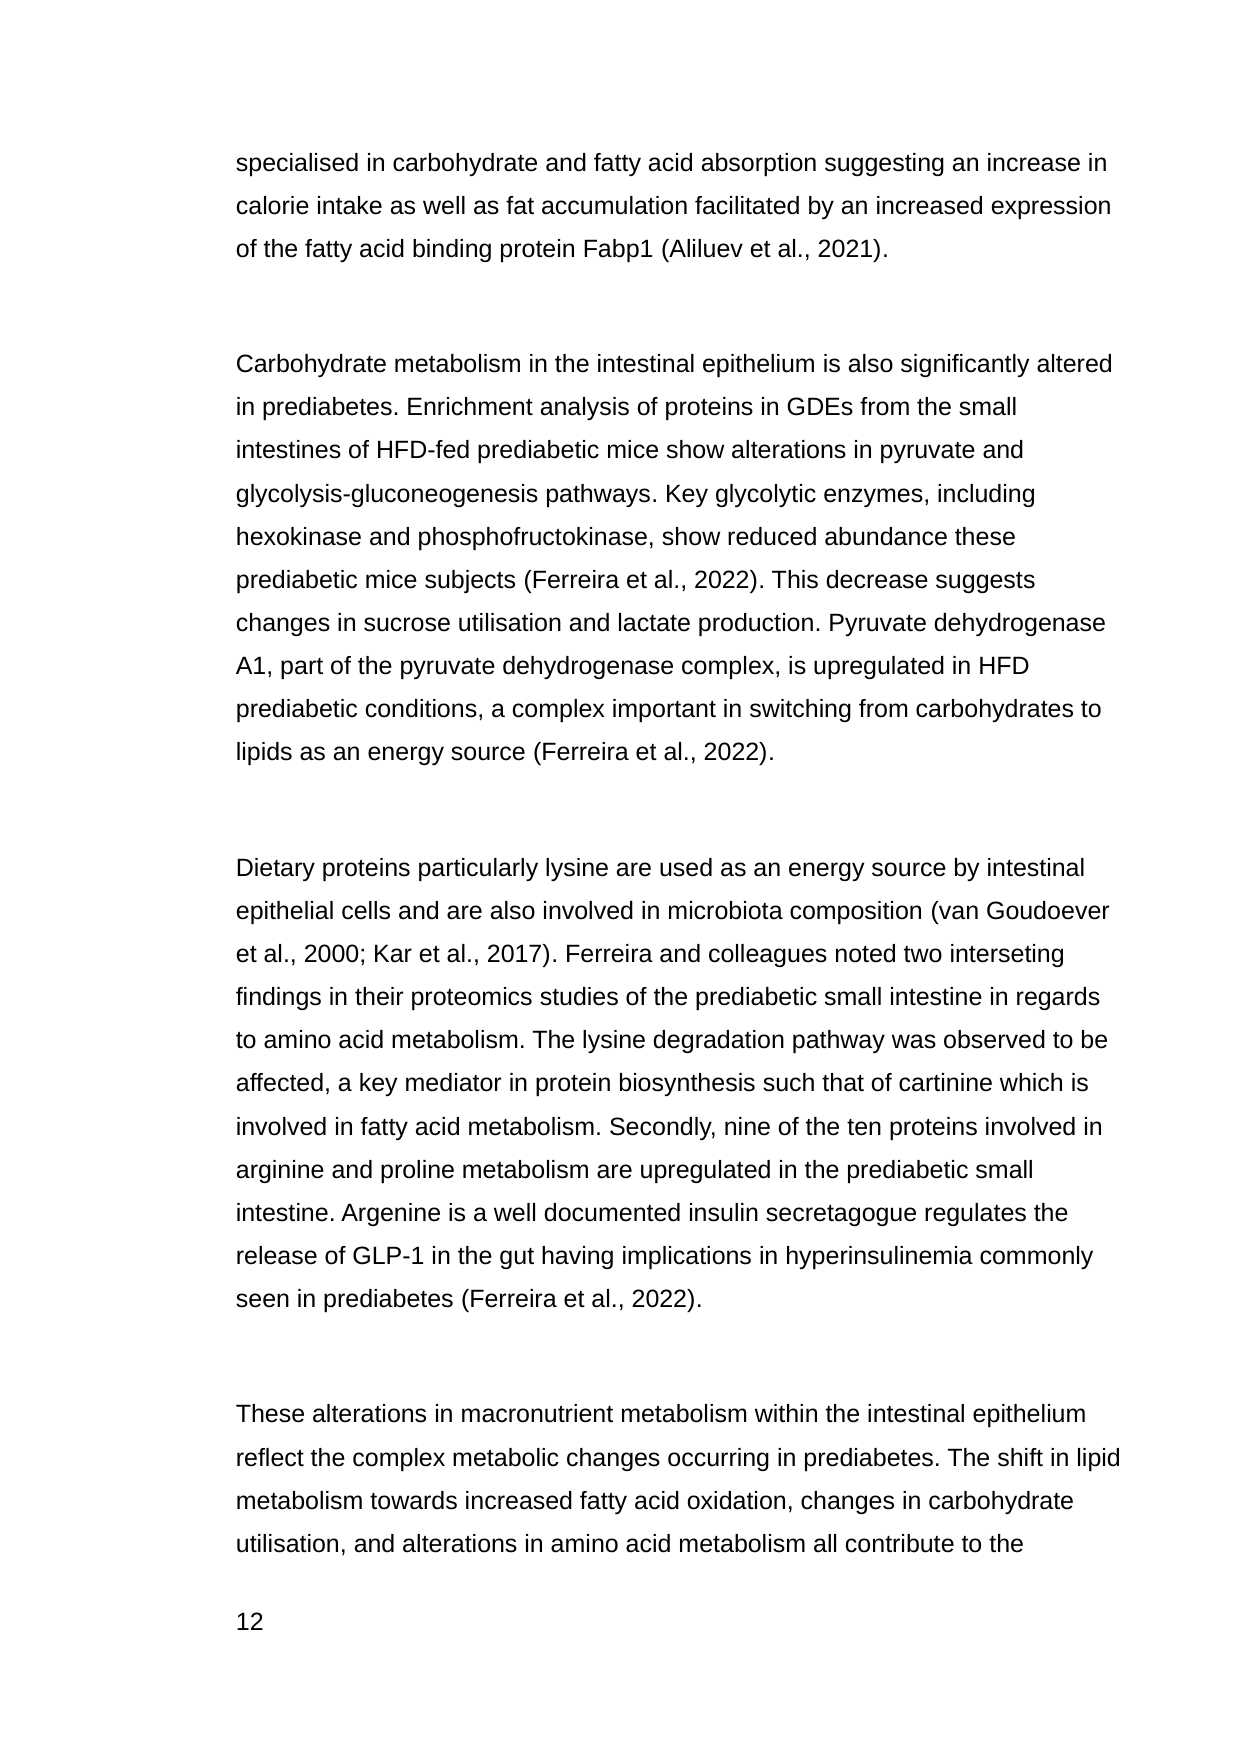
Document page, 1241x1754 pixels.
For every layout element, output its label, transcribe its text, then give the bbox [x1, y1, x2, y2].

text Carbohydrate metabolism in the intestinal epithelium is also significantly altered in prediabetes. Enrichment analysis of proteins in GDEs from the small intestines of HFD-fed prediabetic mice show alterations in pyruvate and glycolysis-gluconeogenesis pathways. Key glycolytic enzymes, including hexokinase and phosphofructokinase, show reduced abundance these prediabetic mice subjects (Ferreira et al., 2022). This decrease suggests changes in sucrose utilisation and lactate production. Pyruvate dehydrogenase A1, part of the pyruvate dehydrogenase complex, is upregulated in HFD prediabetic conditions, a complex important in switching from carbohydrates to lipids as an energy source (Ferreira et al., 2022). [236, 349, 1122, 766]
text specialised in carbohydrate and fatty acid absorption suggesting an increase in calorie intake as well as fat accumulation facilitated by an increased expression of the fatty acid binding protein Fabp1 (Aliluev et al., 2021). [236, 148, 1122, 263]
text Dietary proteins particularly lysine are used as an energy source by intestinal epithelial cells and are also involved in microbiota composition (van Goudoever et al., 2000; Kar et al., 2017). Ferreira and colleagues noted two interseting findings in their proteomics studies of the prediabetic small intestine in regards to amino acid metabolism. The lysine degradation pathway was observed to be affected, a key mediator in protein biosynthesis such that of cartinine which is involved in fatty acid metabolism. Secondly, nine of the ten proteins involved in arginine and proline metabolism are upregulated in the prediabetic small intestine. Argenine is a well documented insulin secretagogue regulates the release of GLP-1 in the gut having implications in hyperinsulinemia commonly seen in prediabetes (Ferreira et al., 2022). [236, 853, 1122, 1313]
text These alterations in macronutrient metabolism within the intestinal epithelium reflect the complex metabolic changes occurring in prediabetes. The shift in lipid metabolism towards increased fatty acid oxidation, changes in carbohydrate utilisation, and alterations in amino acid metabolism all contribute to the [236, 1399, 1122, 1558]
